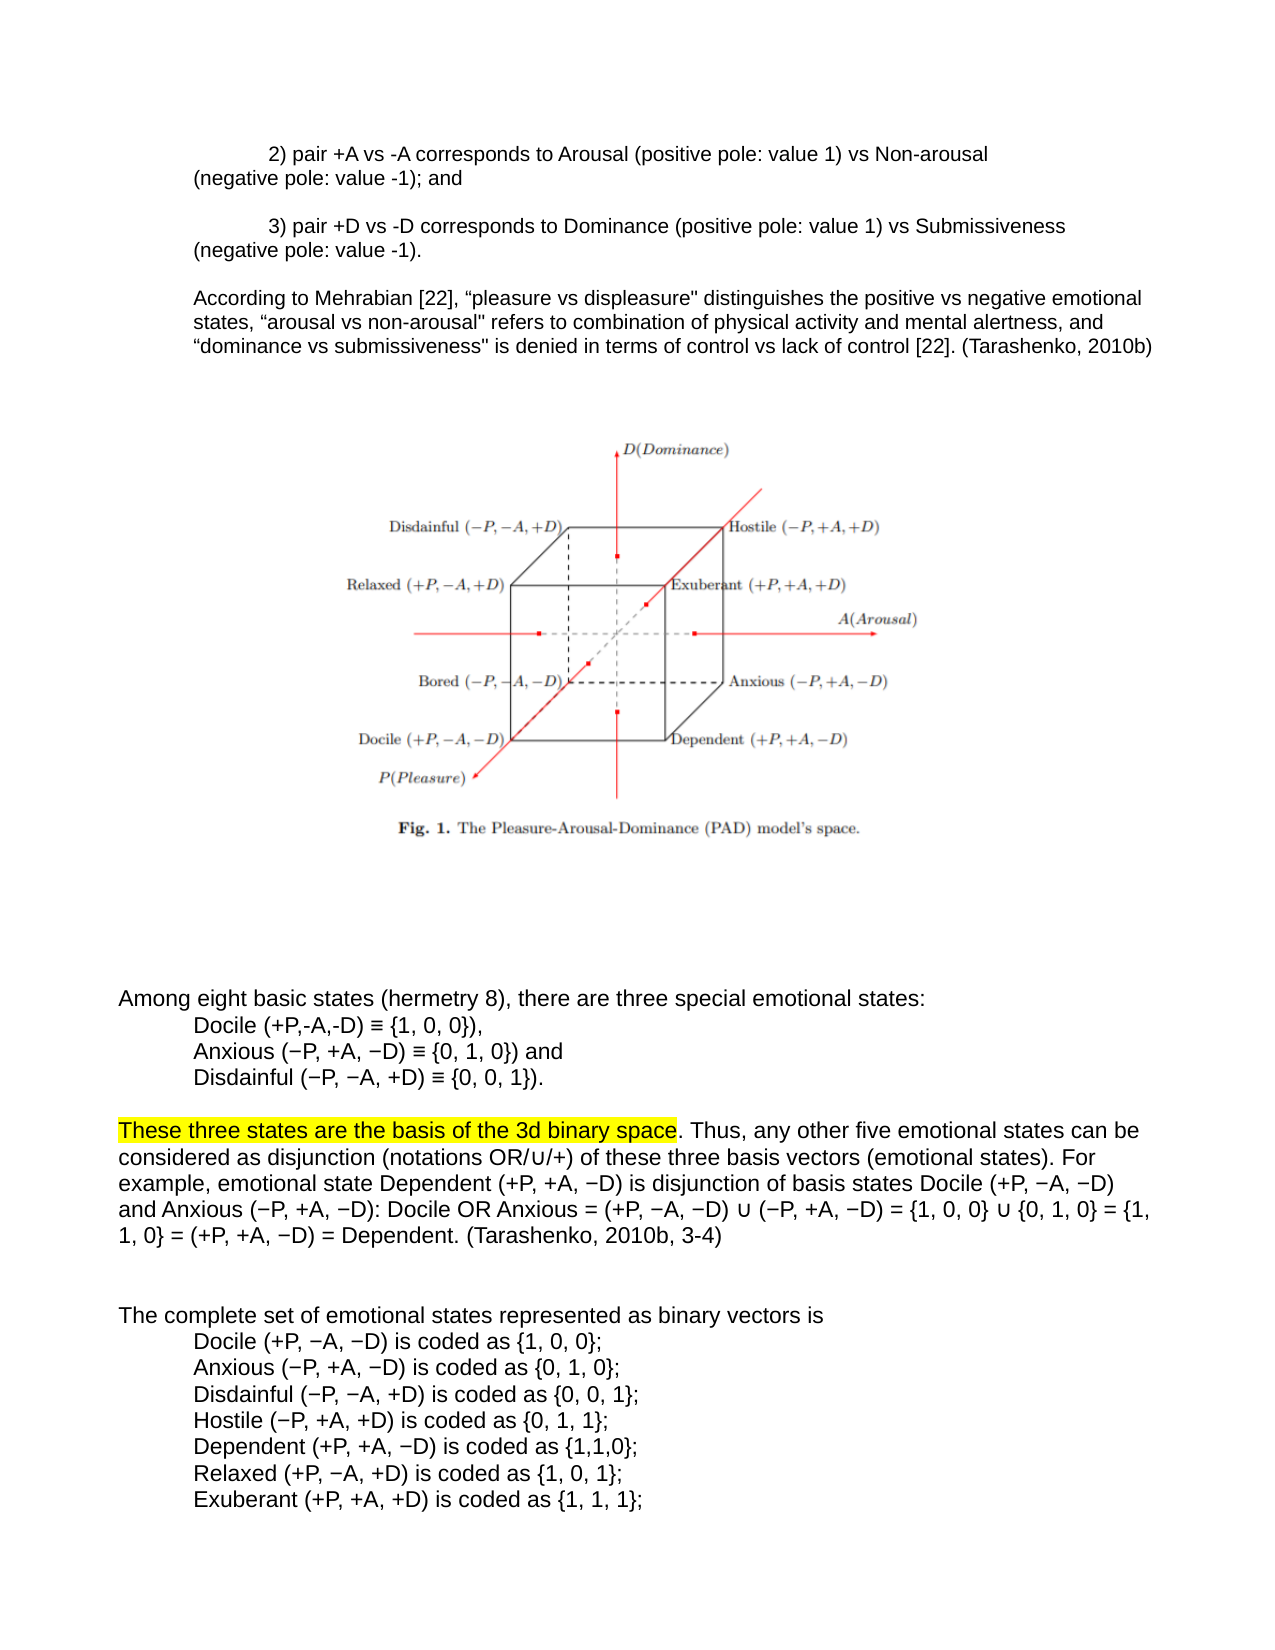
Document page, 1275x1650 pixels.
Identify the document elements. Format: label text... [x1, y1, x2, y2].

text Disdainful (−P, −A, +D) ≡ {0, 0, 1}). [118, 1064, 1157, 1091]
text The complete set of emotional states represented as binary vectors is [118, 1302, 1157, 1328]
text Among eight basic states (hermetry 8), there are three special emotional states: [118, 985, 1157, 1012]
text Docile (+P, −A, −D) is coded as {1, 0, 0}; [118, 1328, 1157, 1354]
text According to Mehrabian [22], “pleasure vs displeasure" distinguishes the positive vs negative emotional states, “arousal vs non-arousal" refers to combination of physical activity and mental alertness, and “dominance vs submissiveness" is denied in terms of control vs lack of control [22]. (Tarashenko, 2010b) [193, 286, 1157, 358]
text Anxious (−P, +A, −D) is coded as {0, 1, 0}; [118, 1354, 1157, 1381]
text These three states are the basis of the 3d binary space. Thus, any other five emotional states can be considered as disjunction (notations OR/∪/+) of these three basis vectors (emotional states). For example, emotional state Dependent (+P, +A, −D) is disjunction of basis states Docile (+P, −A, −D) and Anxious (−P, +A, −D): Docile OR Anxious = (+P, −A, −D) ∪ (−P, +A, −D) = {1, 0, 0} ∪ {0, 1, 0} = {1, 1, 0} = (+P, +A, −D) = Dependent. (Tarashenko, 2010b, 3-4) [118, 1117, 1157, 1249]
text 2) pair +A vs -A corresponds to Arousal (positive pole: value 1) vs Non-arousal [193, 142, 1157, 166]
text Exuberant (+P, +A, +D) is coded as {1, 1, 1}; [118, 1486, 1157, 1512]
text 3) pair +D vs -D corresponds to Dominance (positive pole: value 1) vs Submissiveness (negative pole: value -1). [193, 214, 1157, 262]
picture [211, 362, 1032, 907]
text Dependent (+P, +A, −D) is coded as {1,1,0}; [118, 1433, 1157, 1460]
text Disdainful (−P, −A, +D) is coded as {0, 0, 1}; [118, 1381, 1157, 1407]
text Anxious (−P, +A, −D) ≡ {0, 1, 0}) and [118, 1038, 1157, 1064]
text Hostile (−P, +A, +D) is coded as {0, 1, 1}; [118, 1407, 1157, 1433]
text Docile (+P,-A,-D) ≡ {1, 0, 0}), [118, 1012, 1157, 1038]
text Relaxed (+P, −A, +D) is coded as {1, 0, 1}; [118, 1460, 1157, 1486]
text (negative pole: value -1); and [193, 166, 1157, 190]
